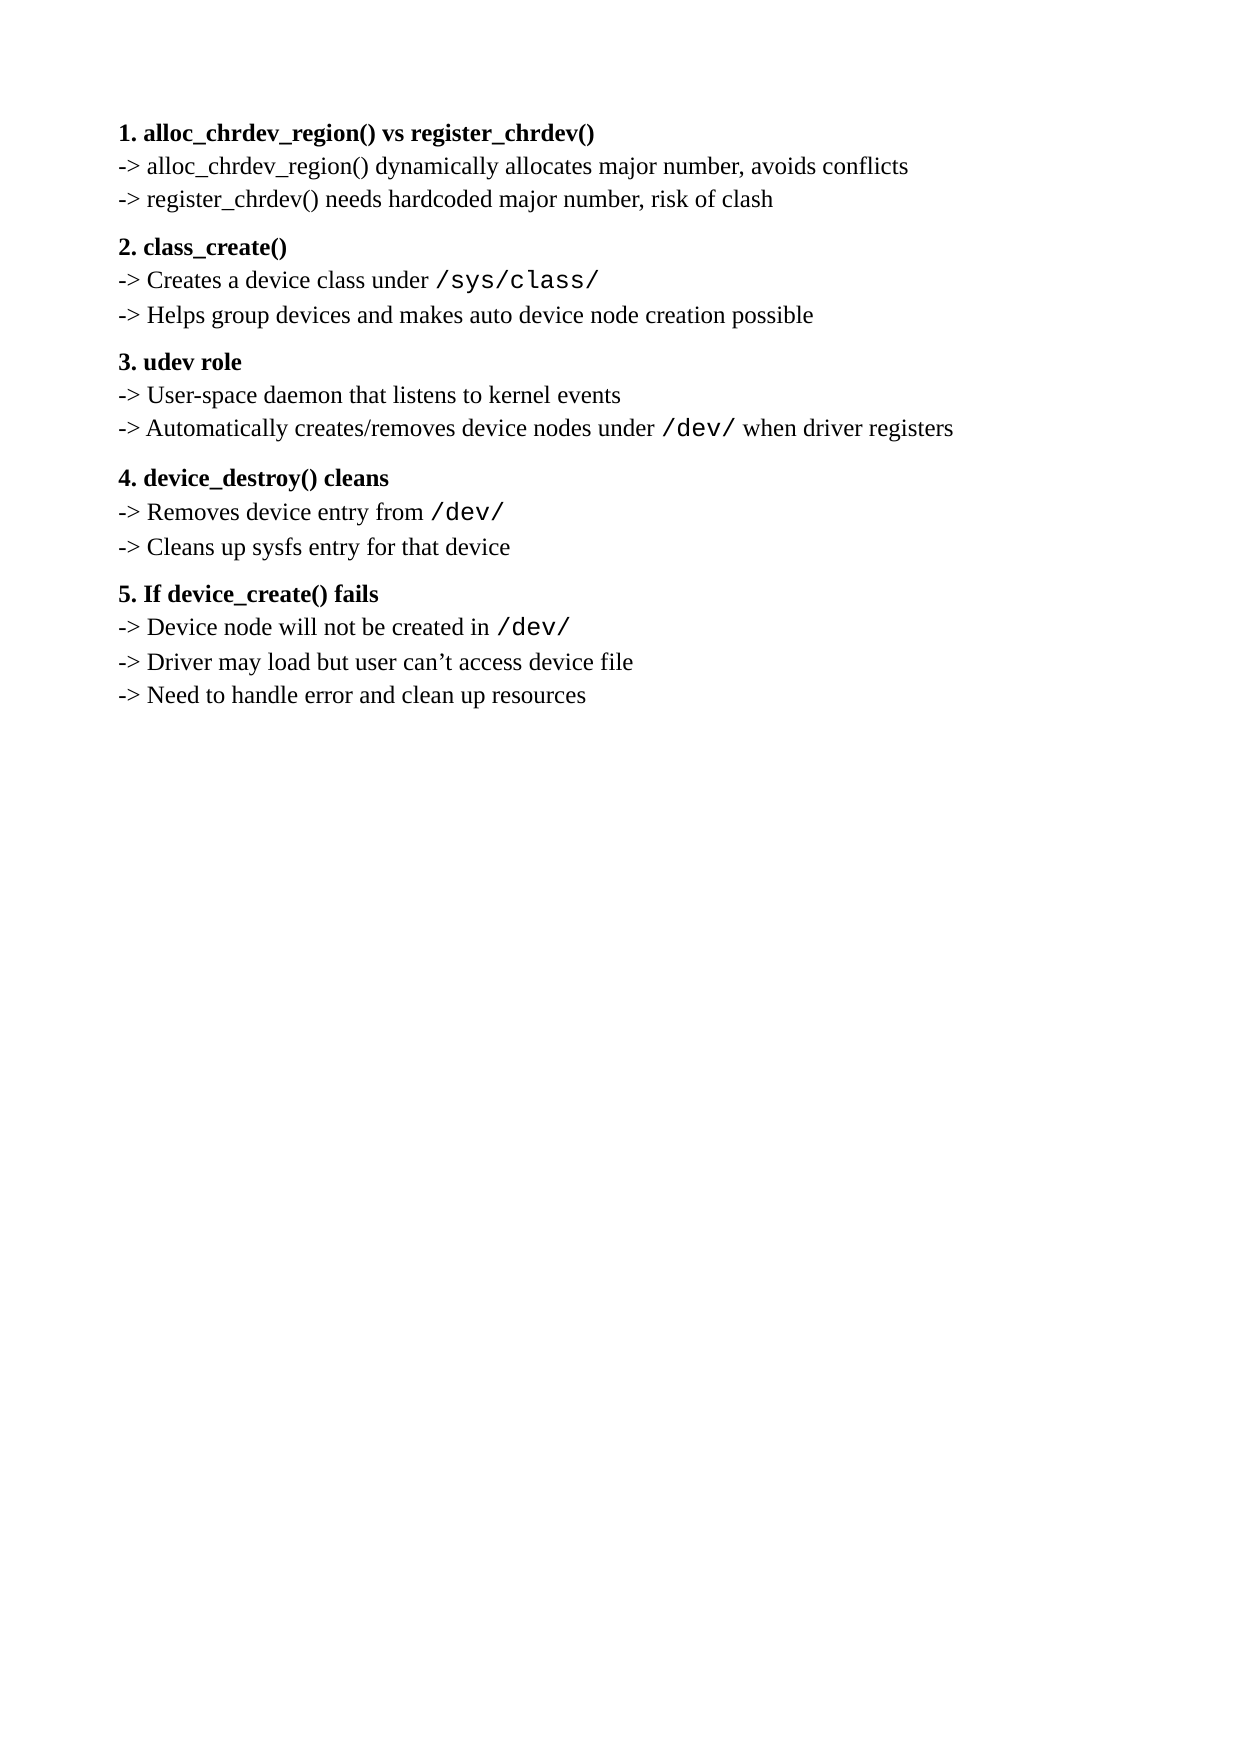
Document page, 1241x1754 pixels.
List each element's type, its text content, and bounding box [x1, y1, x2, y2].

text 5. If device_create() fails -> Device node will not be created in /dev/ -> Driver may load but user can’t access device file -> Need to handle error and clean up resources [118, 579, 1122, 709]
text 4. device_destroy() cleans -> Removes device entry from /dev/ -> Cleans up sysfs entry for that device [118, 463, 1122, 560]
text 1. alloc_chrdev_region() vs register_chrdev() -> alloc_chrdev_region() dynamically allocates major number, avoids conflicts -> register_chrdev() needs hardcoded major number, risk of clash [118, 118, 1122, 213]
text 3. udev role -> User-space daemon that listens to kernel events -> Automatically creates/removes device nodes under /dev/ when driver registers [118, 347, 1122, 444]
text 2. class_create() -> Creates a device class under /sys/class/ -> Helps group devices and makes auto device node creation possible [118, 232, 1122, 329]
